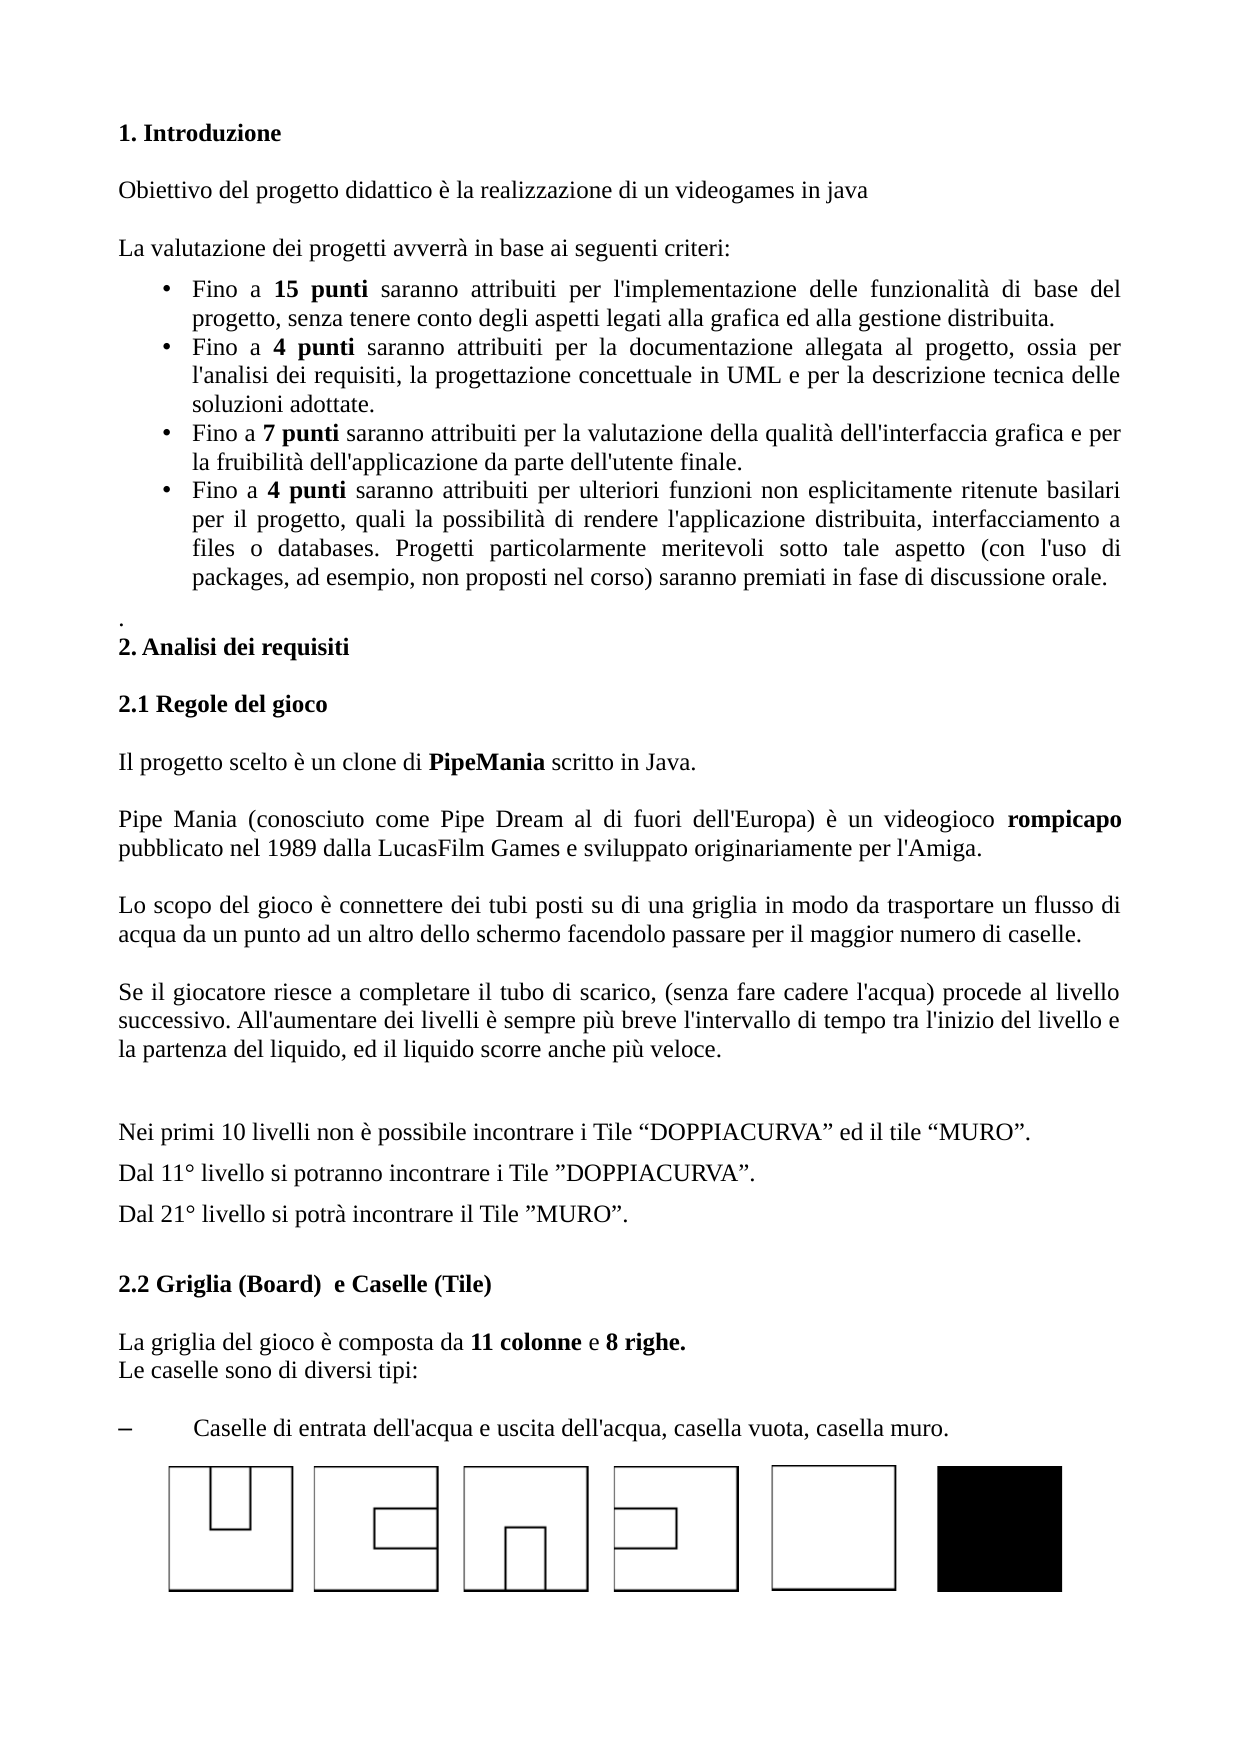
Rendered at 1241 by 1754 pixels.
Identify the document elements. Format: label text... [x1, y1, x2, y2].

text La griglia del gioco è composta da 11 colonne e 8 righe. [118, 1327, 1122, 1356]
picture [168, 1466, 294, 1592]
text Pipe Mania (conosciuto come Pipe Dream al di fuori dell'Europa) è un videogioco rompicapo pubblicato nel 1989 dalla LucasFilm Games e sviluppato originariamente per l'Amiga. [118, 804, 1122, 862]
text Dal 21° livello si potrà incontrare il Tile ”MURO”. [118, 1199, 1122, 1228]
list 2. Analisi dei requisiti [118, 632, 1122, 661]
text 2.1 Regole del gioco [118, 689, 1122, 718]
list Fino a 4 punti saranno attribuiti per ulteriori funzioni non esplicitamente ritenute basilari per il progetto, quali la possibilità di rendere l'applicazione distribuita, interfacciamento a files o databases. Progetti particolarmente meritevoli sotto tale aspetto (con l'uso di packages, ad esempio, non proposti nel corso) saranno premiati in fase di discussione orale. [162, 476, 1122, 591]
text Nei primi 10 livelli non è possibile incontrare i Tile “DOPPIACURVA” ed il tile “MURO”. [118, 1117, 1122, 1146]
picture [937, 1466, 1063, 1592]
picture [613, 1466, 739, 1592]
text Dal 11° livello si potranno incontrare i Tile ”DOPPIACURVA”. [118, 1158, 1122, 1187]
text Lo scopo del gioco è connettere dei tubi posti su di una griglia in modo da trasportare un flusso di acqua da un punto ad un altro dello schermo facendolo passare per il maggior numero di caselle. [118, 891, 1122, 948]
text Il progetto scelto è un clone di PipeMania scritto in Java. [118, 747, 1122, 776]
text Obiettivo del progetto didattico è la realizzazione di un videogames in java [118, 176, 1122, 204]
text 1. Introduzione [118, 118, 1122, 147]
text Le caselle sono di diversi tipi: [118, 1356, 1122, 1384]
list Caselle di entrata dell'acqua e uscita dell'acqua, casella vuota, casella muro. [118, 1413, 1122, 1442]
text . [118, 603, 1122, 632]
picture [313, 1466, 439, 1592]
list Fino a 4 punti saranno attribuiti per la documentazione allegata al progetto, ossia per l'analisi dei requisiti, la progettazione concettuale in UML e per la descrizione tecnica delle soluzioni adottate. [162, 332, 1122, 418]
picture [463, 1466, 589, 1592]
list 2.2 Griglia (Board) e Caselle (Tile) [118, 1269, 1122, 1298]
picture [771, 1465, 897, 1591]
text La valutazione dei progetti avverrà in base ai seguenti criteri: [118, 233, 1122, 262]
list Fino a 7 punti saranno attribuiti per la valutazione della qualità dell'interfaccia grafica e per la fruibilità dell'applicazione da parte dell'utente finale. [162, 418, 1122, 476]
list Fino a 15 punti saranno attribuiti per l'implementazione delle funzionalità di base del progetto, senza tenere conto degli aspetti legati alla grafica ed alla gestione distribuita. [162, 274, 1122, 332]
text Se il giocatore riesce a completare il tubo di scarico, (senza fare cadere l'acqua) procede al livello successivo. All'aumentare dei livelli è sempre più breve l'intervallo di tempo tra l'inizio del livello e la partenza del liquido, ed il liquido scorre anche più veloce. [118, 977, 1122, 1063]
